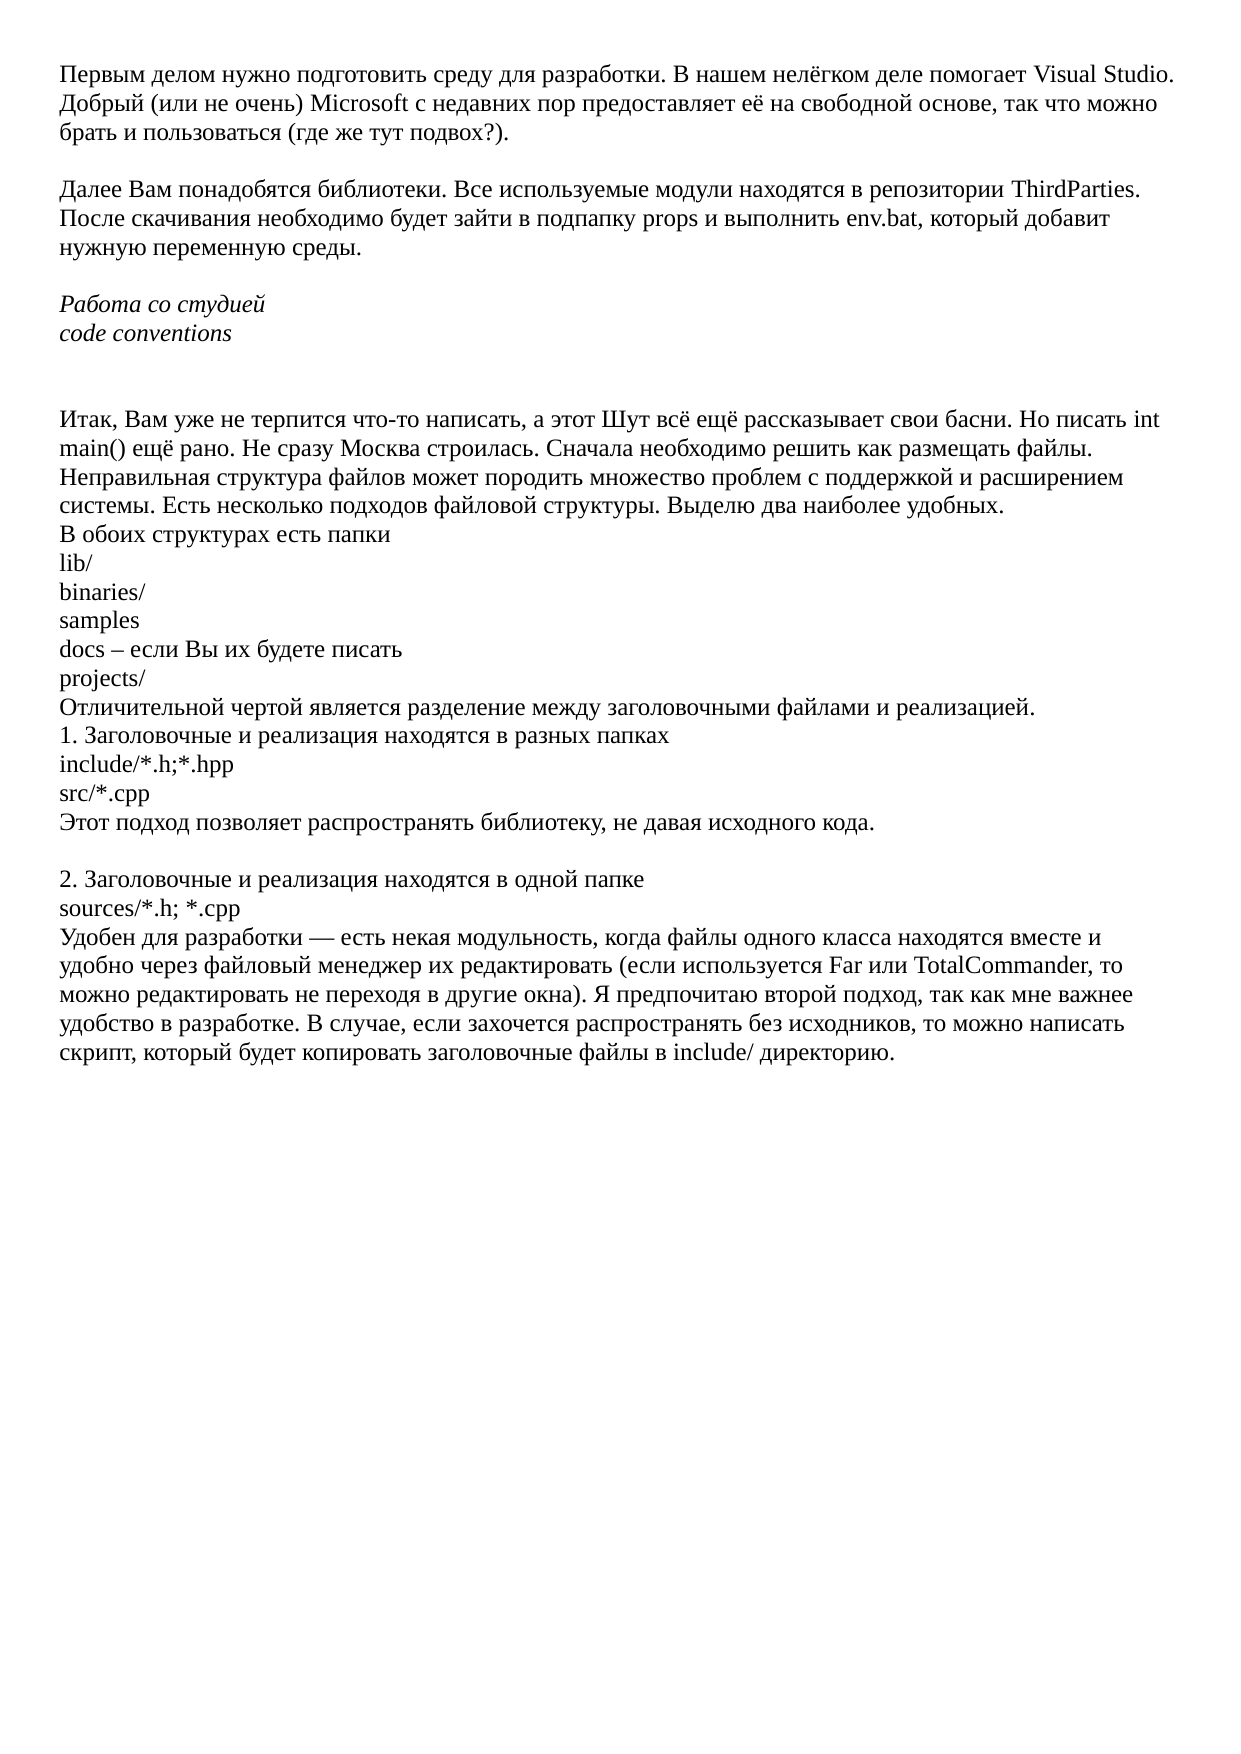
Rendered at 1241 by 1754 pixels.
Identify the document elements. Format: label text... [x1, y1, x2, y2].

text Этот подход позволяет распространять библиотеку, не давая исходного кода. [59, 807, 1181, 835]
text projects/ [59, 663, 1181, 692]
text Далее Вам понадобятся библиотеки. Все используемые модули находятся в репозитории ThirdParties. После скачивания необходимо будет зайти в подпапку props и выполнить env.bat, который добавит нужную переменную среды. [59, 174, 1181, 260]
text Отличительной чертой является разделение между заголовочными файлами и реализацией. [59, 692, 1181, 720]
text include/*.h;*.hpp [59, 749, 1181, 778]
text Удобен для разработки — есть некая модульность, когда файлы одного класса находятся вместе и удобно через файловый менеджер их редактировать (если используется Far или TotalCommander, то можно редактировать не переходя в другие окна). Я предпочитаю второй подход, так как мне важнее удобство в разработке. В случае, если захочется распространять без исходников, то можно написать скрипт, который будет копировать заголовочные файлы в include/ директорию. [59, 922, 1181, 1065]
text В обоих структурах есть папки [59, 519, 1181, 548]
text lib/ [59, 548, 1181, 577]
text 1. Заголовочные и реализация находятся в разных папках [59, 720, 1181, 749]
text docs – если Вы их будете писать [59, 634, 1181, 663]
text sources/*.h; *.cpp [59, 893, 1181, 922]
text 2. Заголовочные и реализация находятся в одной папке [59, 864, 1181, 893]
text Итак, Вам уже не терпится что-то написать, а этот Шут всё ещё рассказывает свои басни. Но писать int main() ещё рано. Не сразу Москва строилась. Сначала необходимо решить как размещать файлы. Неправильная структура файлов может породить множество проблем с поддержкой и расширением системы. Есть несколько подходов файловой структуры. Выделю два наиболее удобных. [59, 404, 1181, 519]
text samples [59, 605, 1181, 634]
text src/*.cpp [59, 778, 1181, 807]
text Работа со студией [59, 289, 1181, 318]
text code conventions [59, 318, 1181, 347]
text binaries/ [59, 577, 1181, 605]
text Первым делом нужно подготовить среду для разработки. В нашем нелёгком деле помогает Visual Studio. Добрый (или не очень) Microsoft с недавних пор предоставляет её на свободной основе, так что можно брать и пользоваться (где же тут подвох?). [59, 59, 1181, 145]
